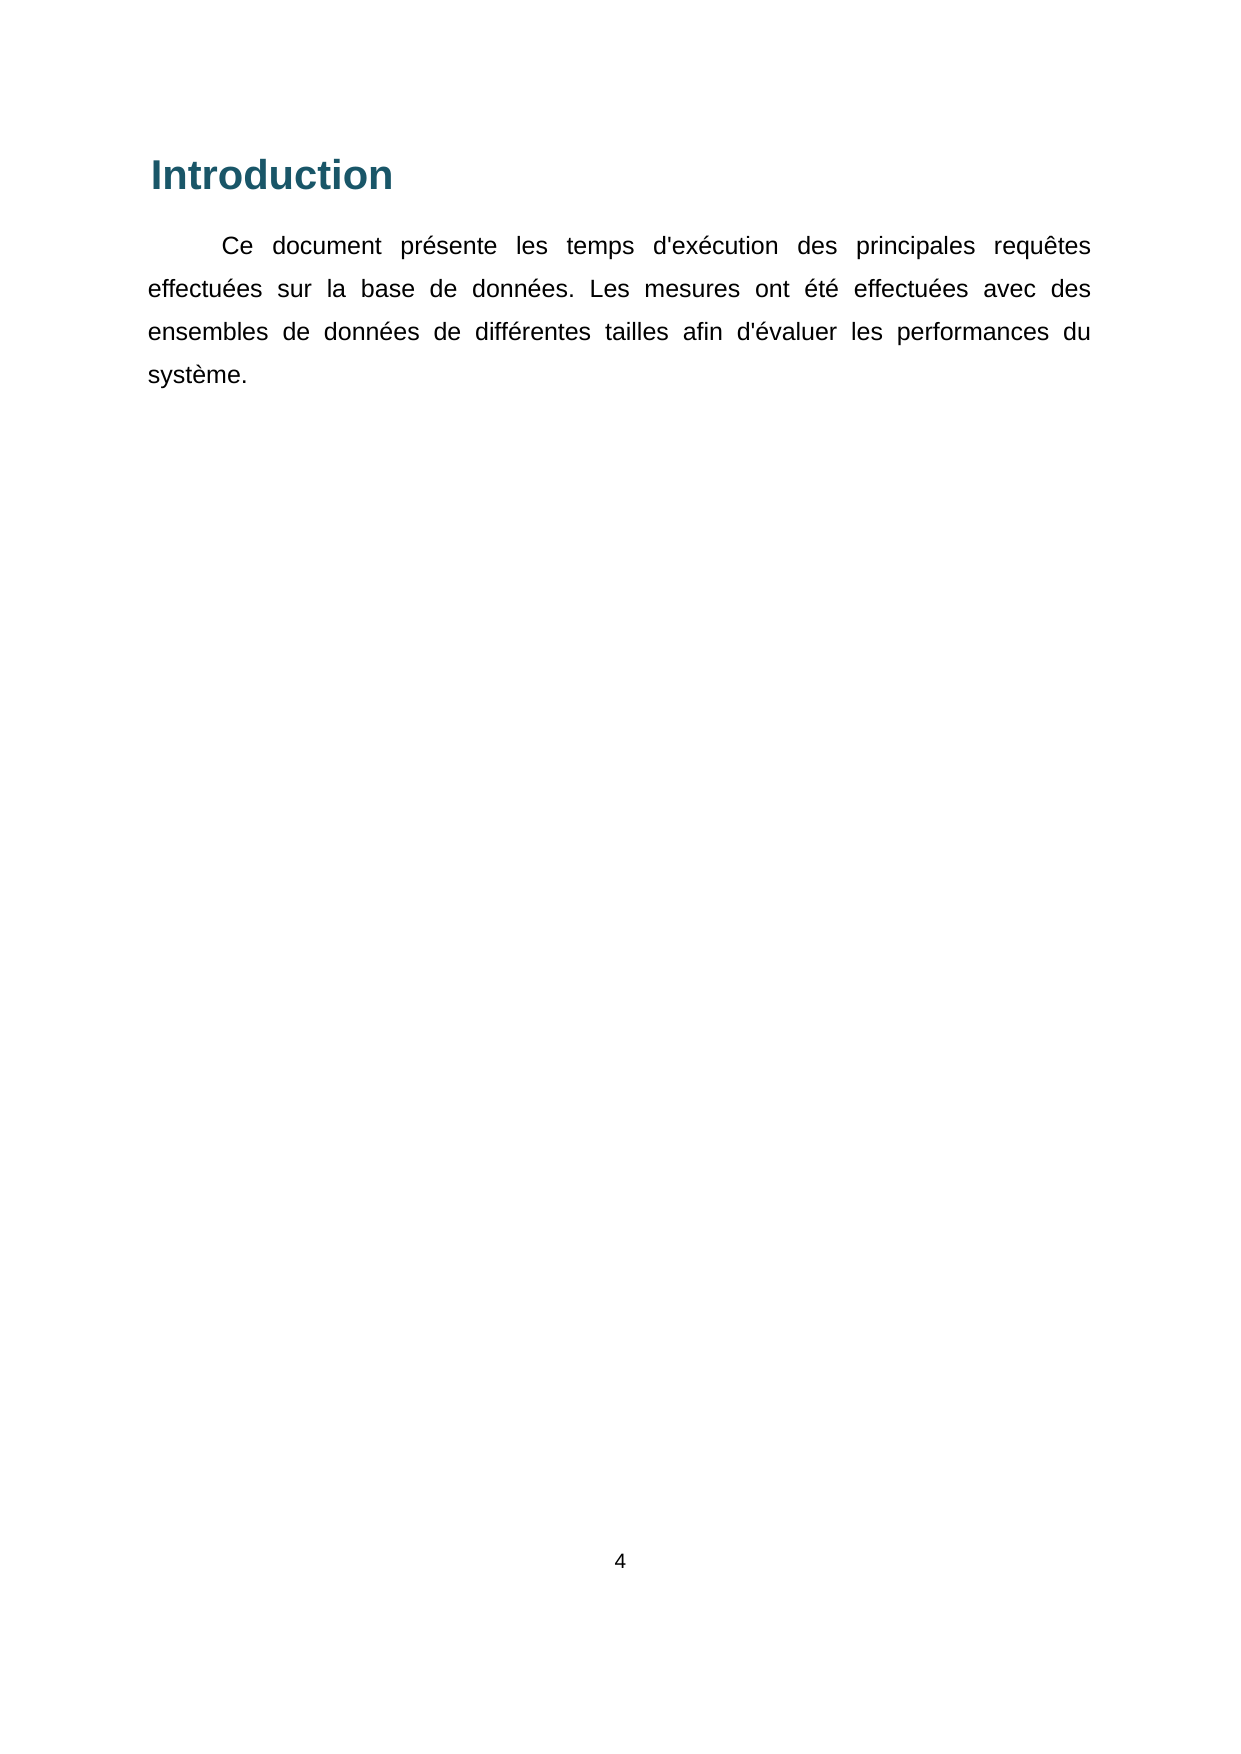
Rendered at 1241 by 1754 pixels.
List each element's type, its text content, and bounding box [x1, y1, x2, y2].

text Ce document présente les temps d'exécution des principales requêtes effectuées sur la base de données. Les mesures ont été effectuées avec des ensembles de données de différentes tailles afin d'évaluer les performances du système. [148, 231, 1093, 389]
subtitle Introduction [148, 148, 1093, 201]
